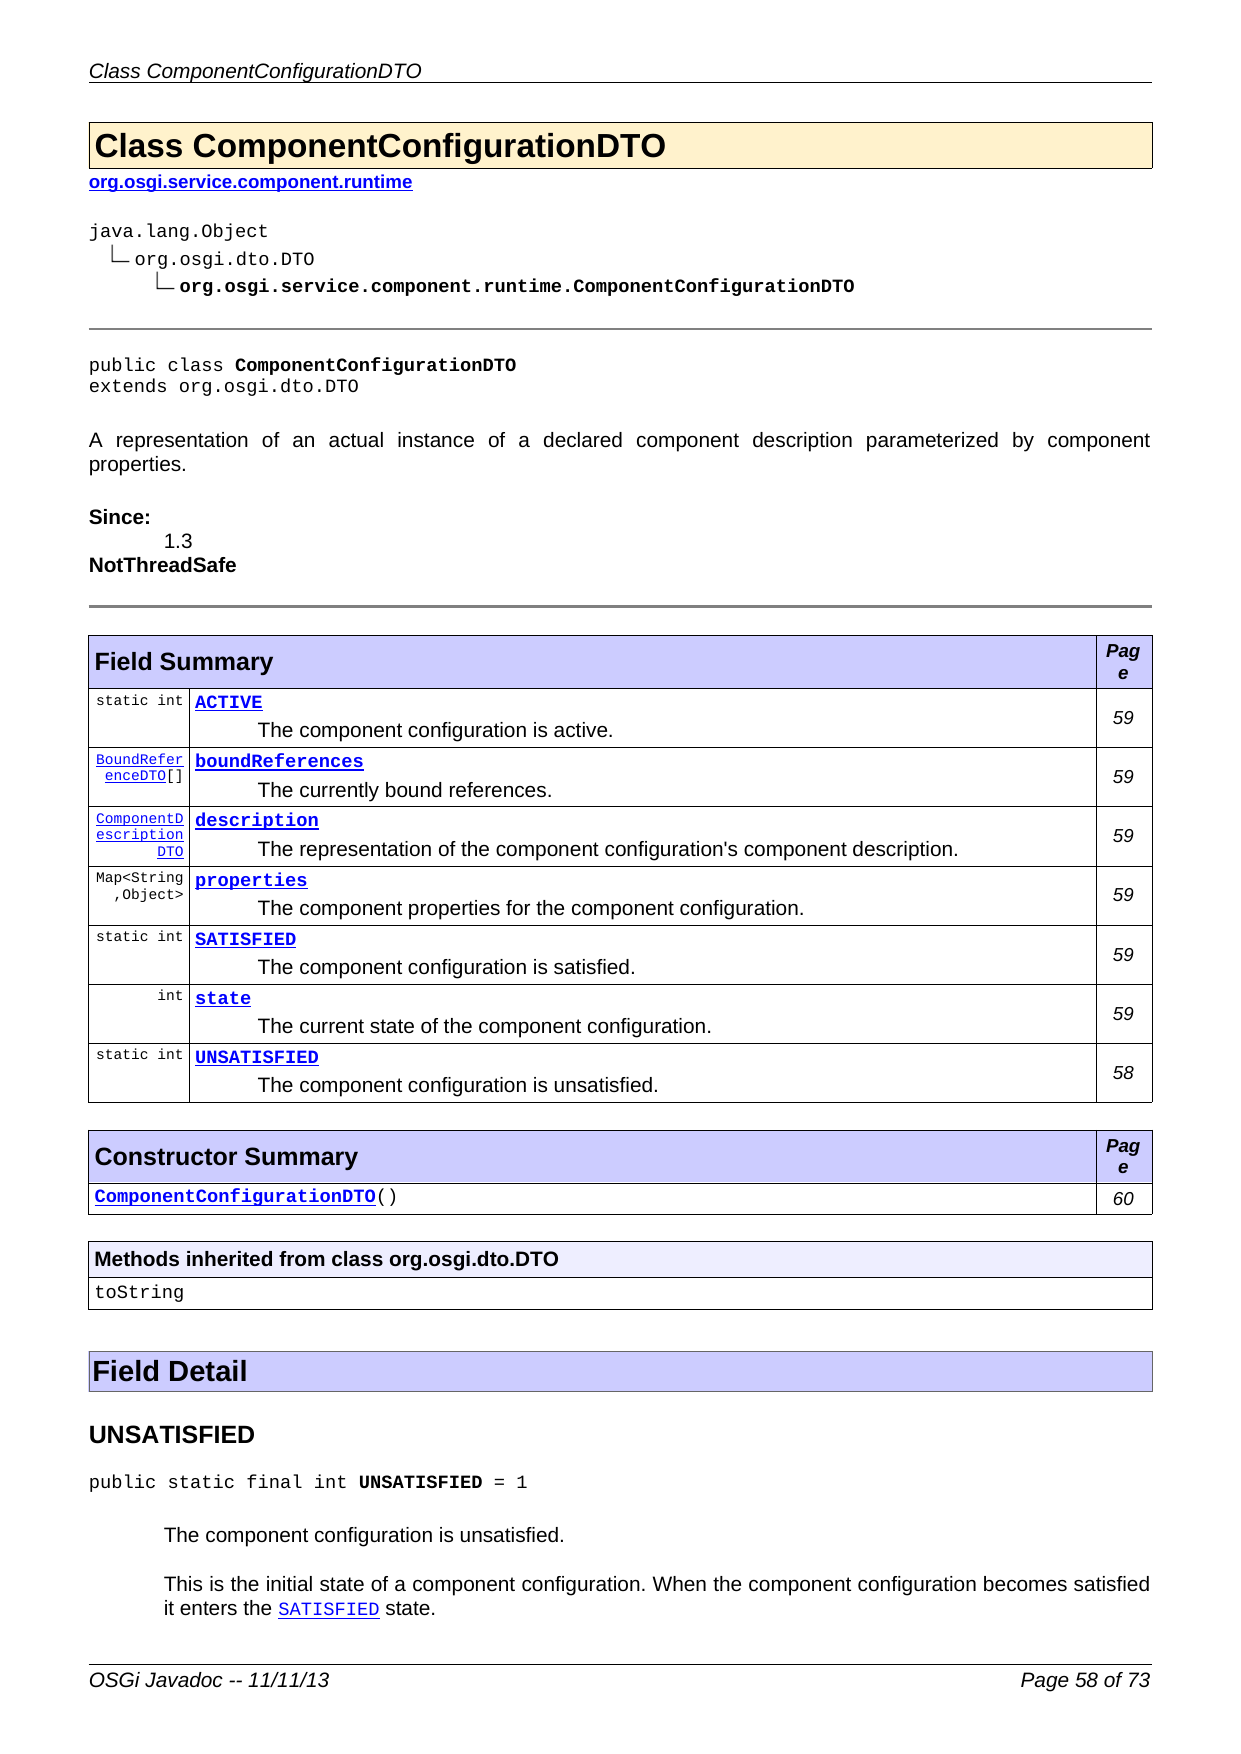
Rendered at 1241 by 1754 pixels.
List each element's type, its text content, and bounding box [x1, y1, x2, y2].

table_header Constructor Summary [89, 1131, 1096, 1182]
table_cell static int [89, 926, 189, 984]
table_header Methods inherited from class org.osgi.dto.DTO [89, 1242, 1152, 1277]
text public static final int UNSATISFIED = 1 [88, 1473, 1152, 1494]
table_cell ComponentDescriptionDTO [89, 807, 189, 866]
text The component configuration is unsatisfied. [163, 1523, 1152, 1547]
text NotThreadSafe [88, 552, 1152, 576]
table_cell boundReferences The currently bound references. [190, 748, 1096, 806]
table_cell BoundReferenceDTO[] [89, 748, 189, 806]
table_header Field Summary [89, 636, 1096, 688]
subtitle UNSATISFIED [88, 1420, 1152, 1449]
table_cell static int [89, 1044, 189, 1102]
table_cell state The current state of the component configuration. [190, 985, 1096, 1043]
table_cell ComponentConfigurationDTO() [89, 1184, 1096, 1214]
table_header Page [1097, 636, 1152, 688]
text org.osgi.service.component.runtime.ComponentConfigurationDTO [88, 271, 1152, 298]
table_cell properties The component properties for the component configuration. [190, 867, 1096, 924]
text 1.3 [163, 528, 1152, 552]
subtitle Class ComponentConfigurationDTO [90, 123, 1152, 168]
table_cell 59 [1097, 926, 1152, 984]
table_cell description The representation of the component configuration's component description. [190, 807, 1096, 866]
text extends org.osgi.dto.DTO [88, 377, 1152, 398]
text Since: [88, 504, 1152, 528]
text org.osgi.service.component.runtime [88, 171, 1152, 193]
table_cell ACTIVE The component configuration is active. [190, 689, 1096, 747]
table_cell 60 [1097, 1184, 1152, 1214]
table_cell 59 [1097, 748, 1152, 806]
text java.lang.Object [88, 222, 1152, 243]
table_header Page [1097, 1131, 1152, 1182]
table_cell int [89, 985, 189, 1043]
table_cell 59 [1097, 689, 1152, 747]
table_cell toString [89, 1278, 1152, 1309]
text This is the initial state of a component configuration. When the component configuration becomes satisfied it enters the SATISFIED state. [163, 1572, 1152, 1621]
table_cell Map<String,Object> [89, 867, 189, 924]
table_cell 59 [1097, 867, 1152, 924]
table_cell 59 [1097, 985, 1152, 1043]
table_cell static int [89, 689, 189, 747]
table_cell UNSATISFIED The component configuration is unsatisfied. [190, 1044, 1096, 1102]
text org.osgi.dto.DTO [88, 243, 1152, 271]
text public class ComponentConfigurationDTO [88, 356, 1152, 377]
table_cell SATISFIED The component configuration is satisfied. [190, 926, 1096, 984]
table_cell 58 [1097, 1044, 1152, 1102]
text A representation of an actual instance of a declared component description parameterized by component properties. [88, 427, 1152, 475]
picture [111, 243, 135, 266]
table_cell 59 [1097, 807, 1152, 866]
picture [156, 270, 180, 293]
subtitle Field Detail [90, 1352, 1152, 1391]
